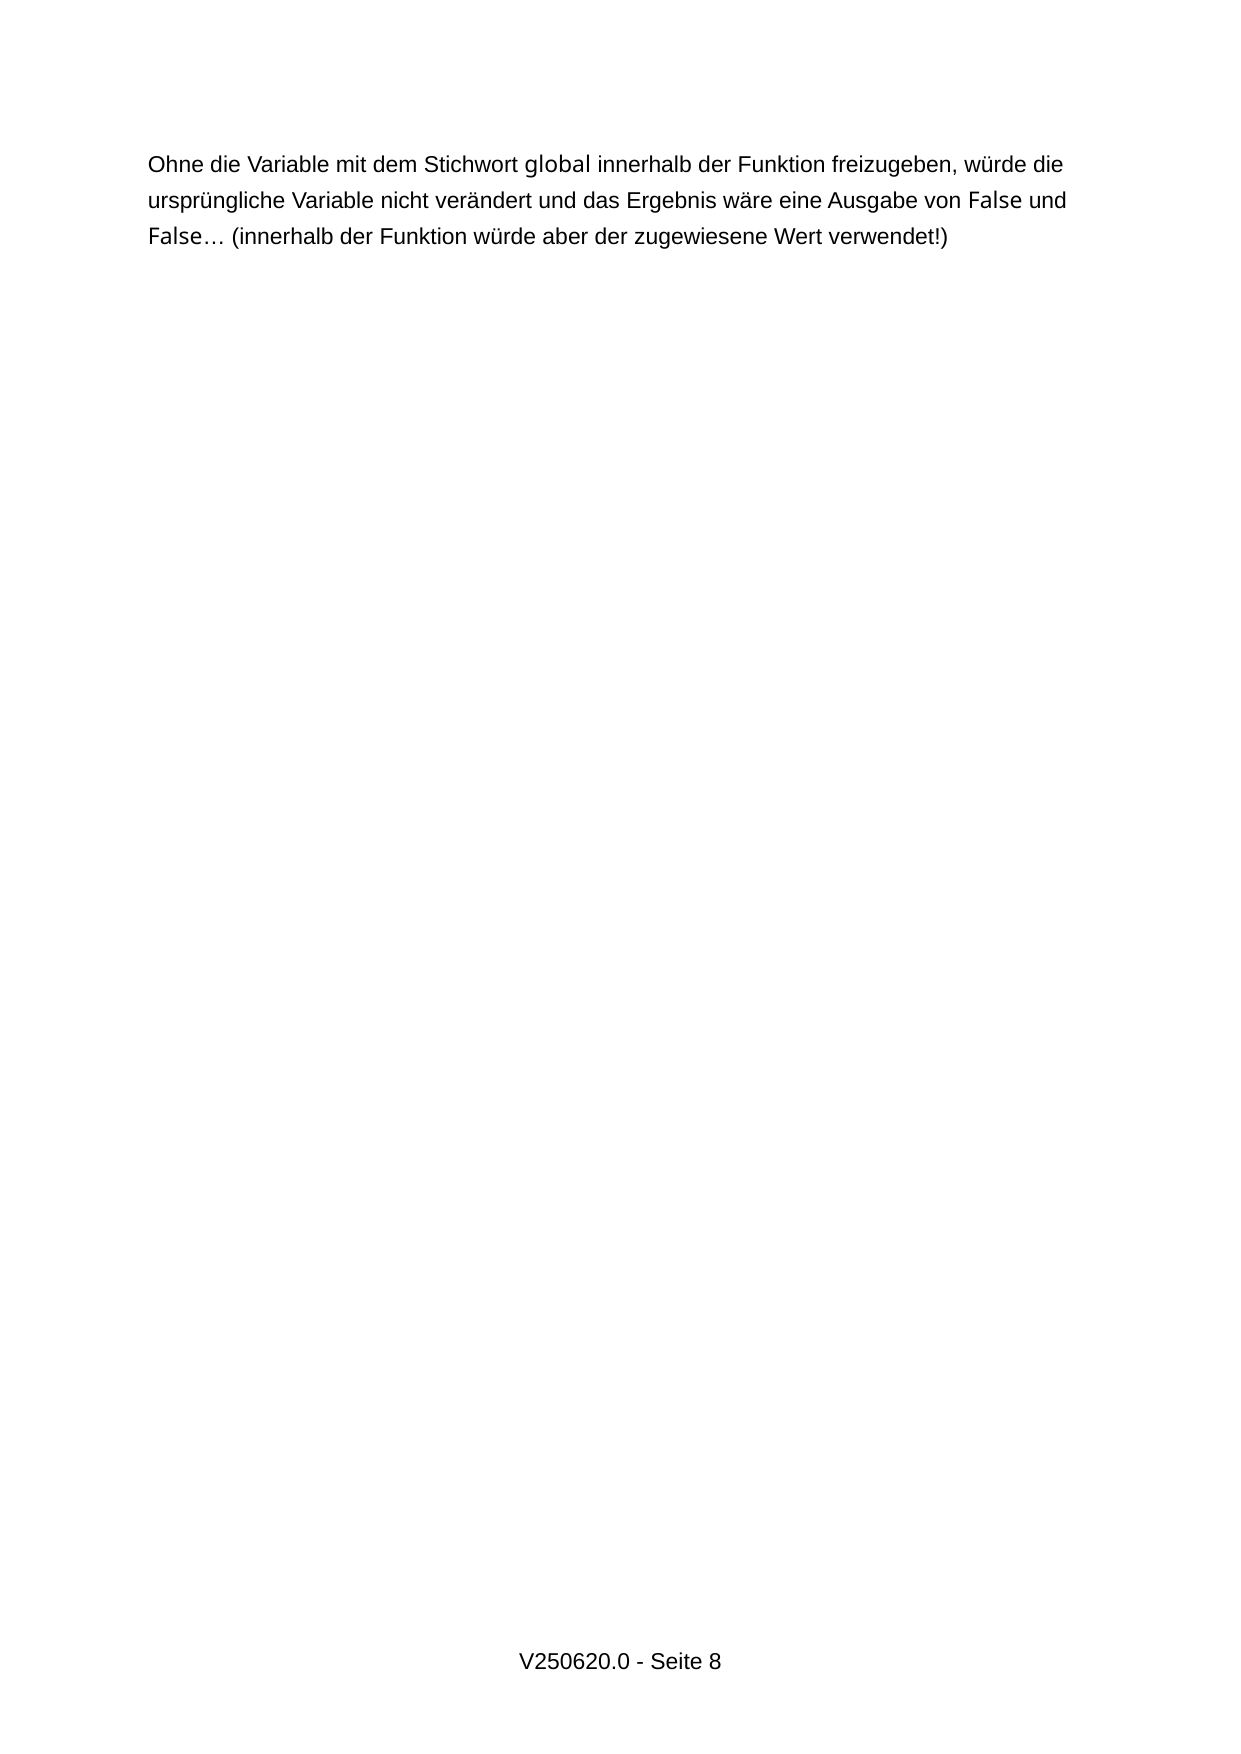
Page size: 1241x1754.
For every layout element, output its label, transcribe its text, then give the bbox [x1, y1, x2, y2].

text Ohne die Variable mit dem Stichwort global innerhalb der Funktion freizugeben, würde die ursprüngliche Variable nicht verändert und das Ergebnis wäre eine Ausgabe von False und False… (innerhalb der Funktion würde aber der zugewiesene Wert verwendet!) [148, 148, 1093, 251]
